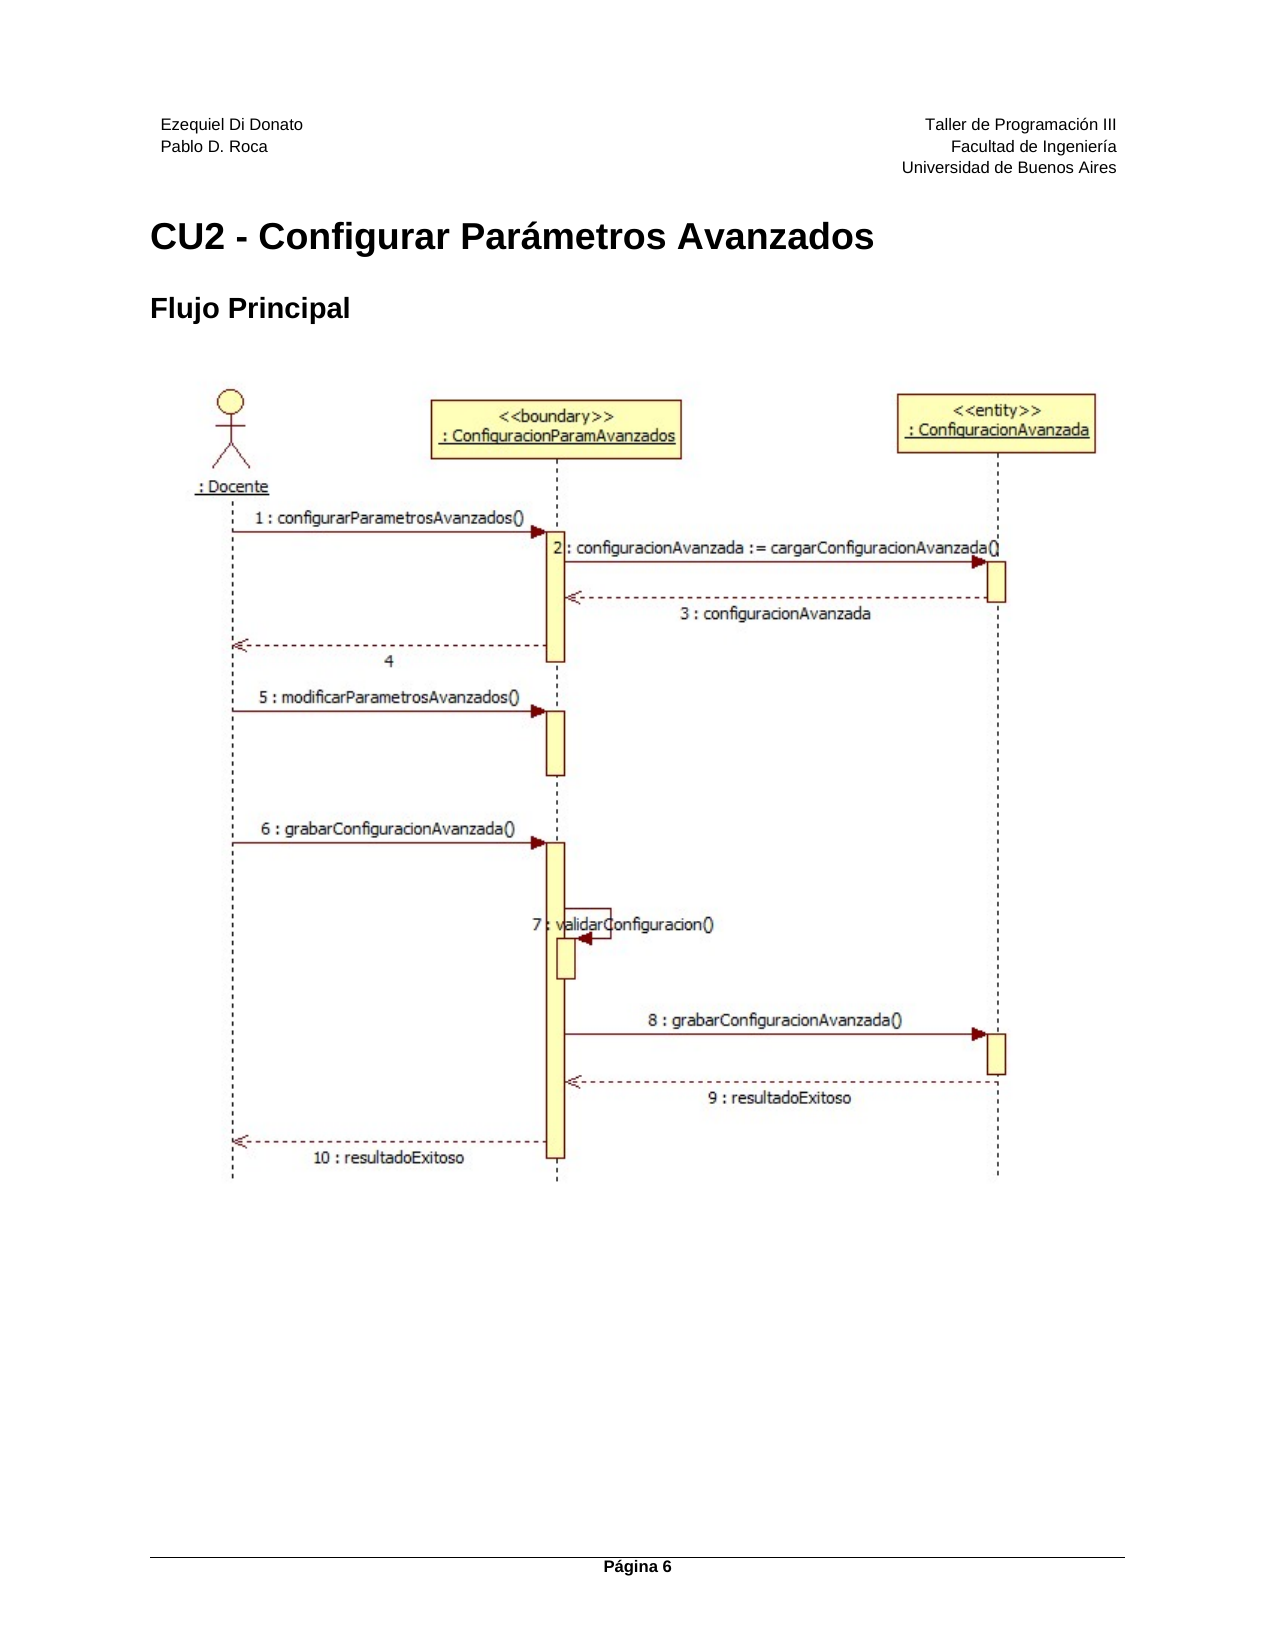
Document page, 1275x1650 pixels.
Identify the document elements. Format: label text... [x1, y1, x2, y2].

picture [150, 358, 1125, 1213]
subtitle Flujo Principal [150, 292, 1125, 325]
subtitle CU2 - Configurar Parámetros Avanzados [150, 215, 1125, 257]
